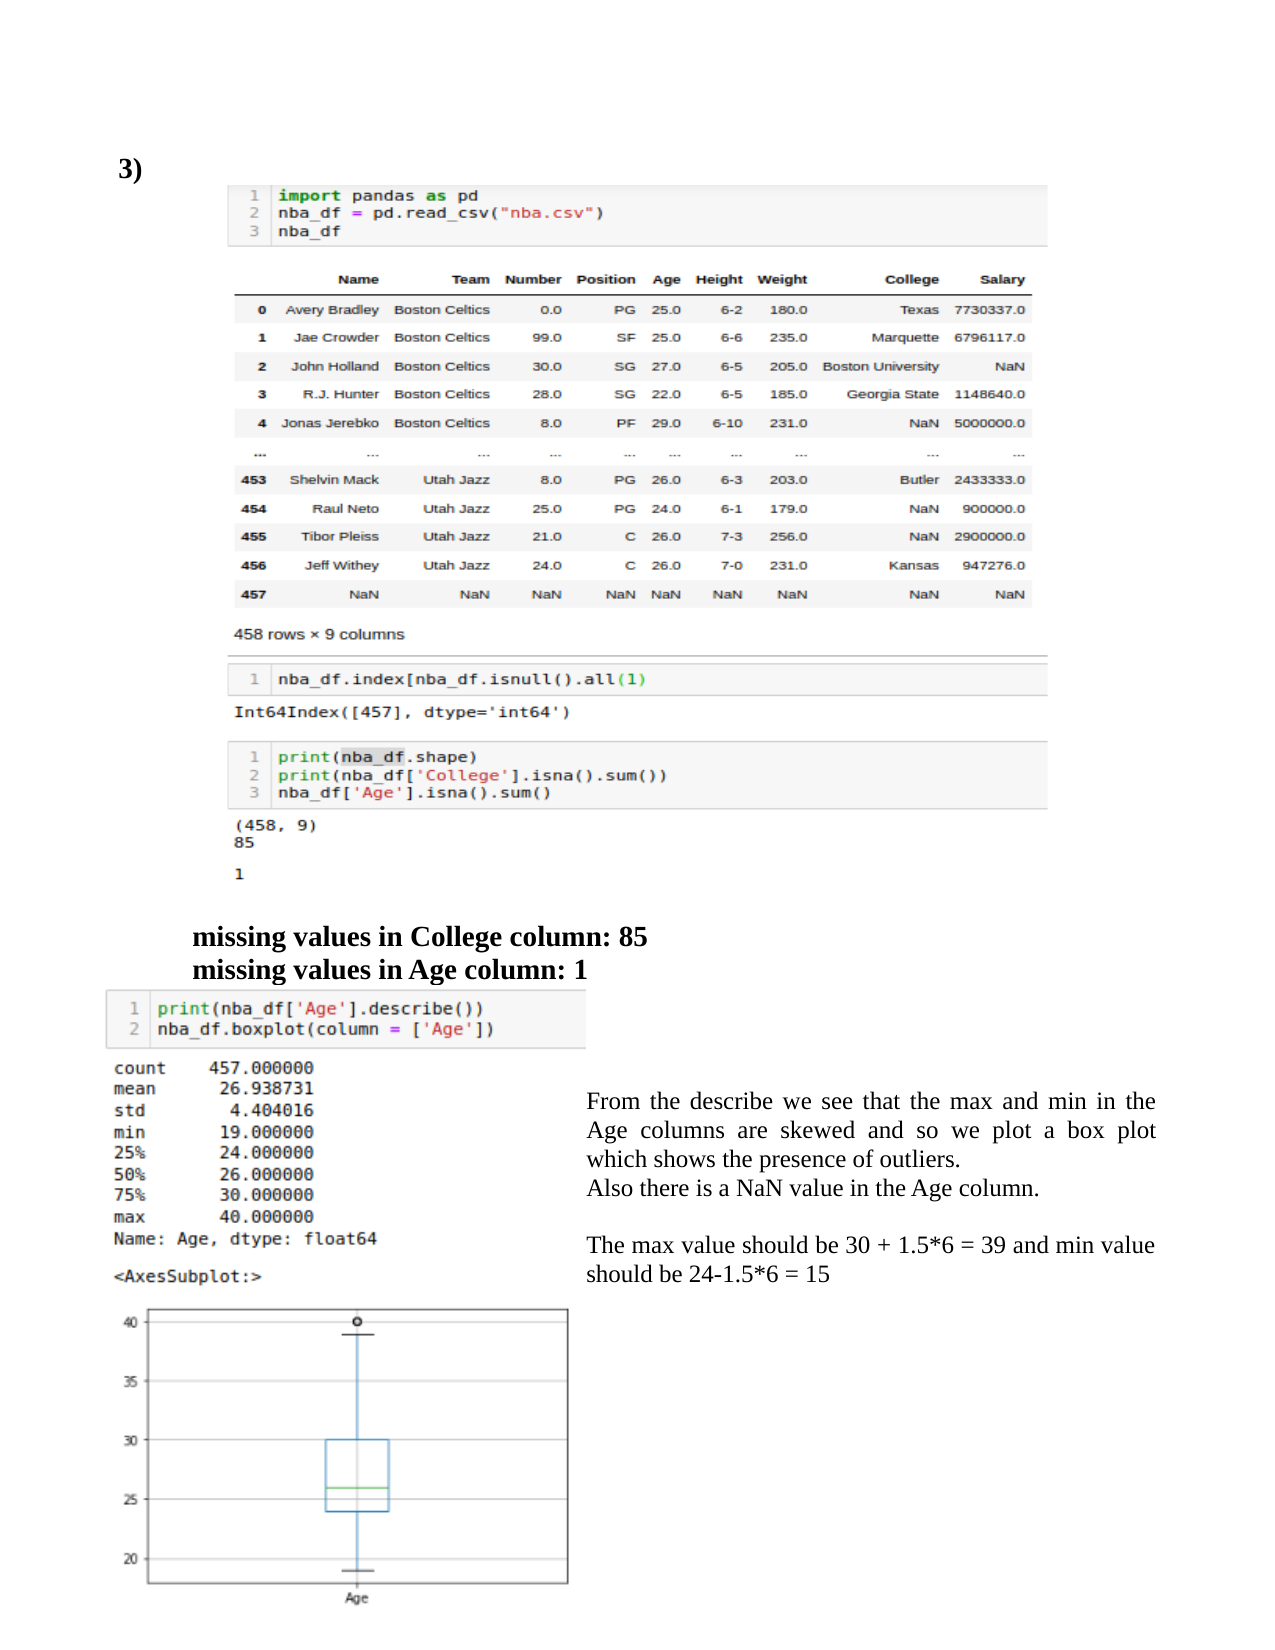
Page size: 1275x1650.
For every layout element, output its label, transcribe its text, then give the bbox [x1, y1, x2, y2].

text The max value should be 30 + 1.5*6 = 39 and min value should be 24-1.5*6 = 15 [586, 1230, 1157, 1288]
text 3) [118, 152, 1157, 185]
picture [98, 985, 586, 1616]
picture [227, 185, 1048, 886]
text missing values in College column: 85 [118, 919, 1157, 952]
text From the describe we see that the max and min in the Age columns are skewed and so we plot a box plot which shows the presence of outliers. [586, 1086, 1157, 1173]
text Also there is a NaN value in the Age column. [586, 1173, 1157, 1201]
text missing values in Age column: 1 [118, 952, 1157, 986]
